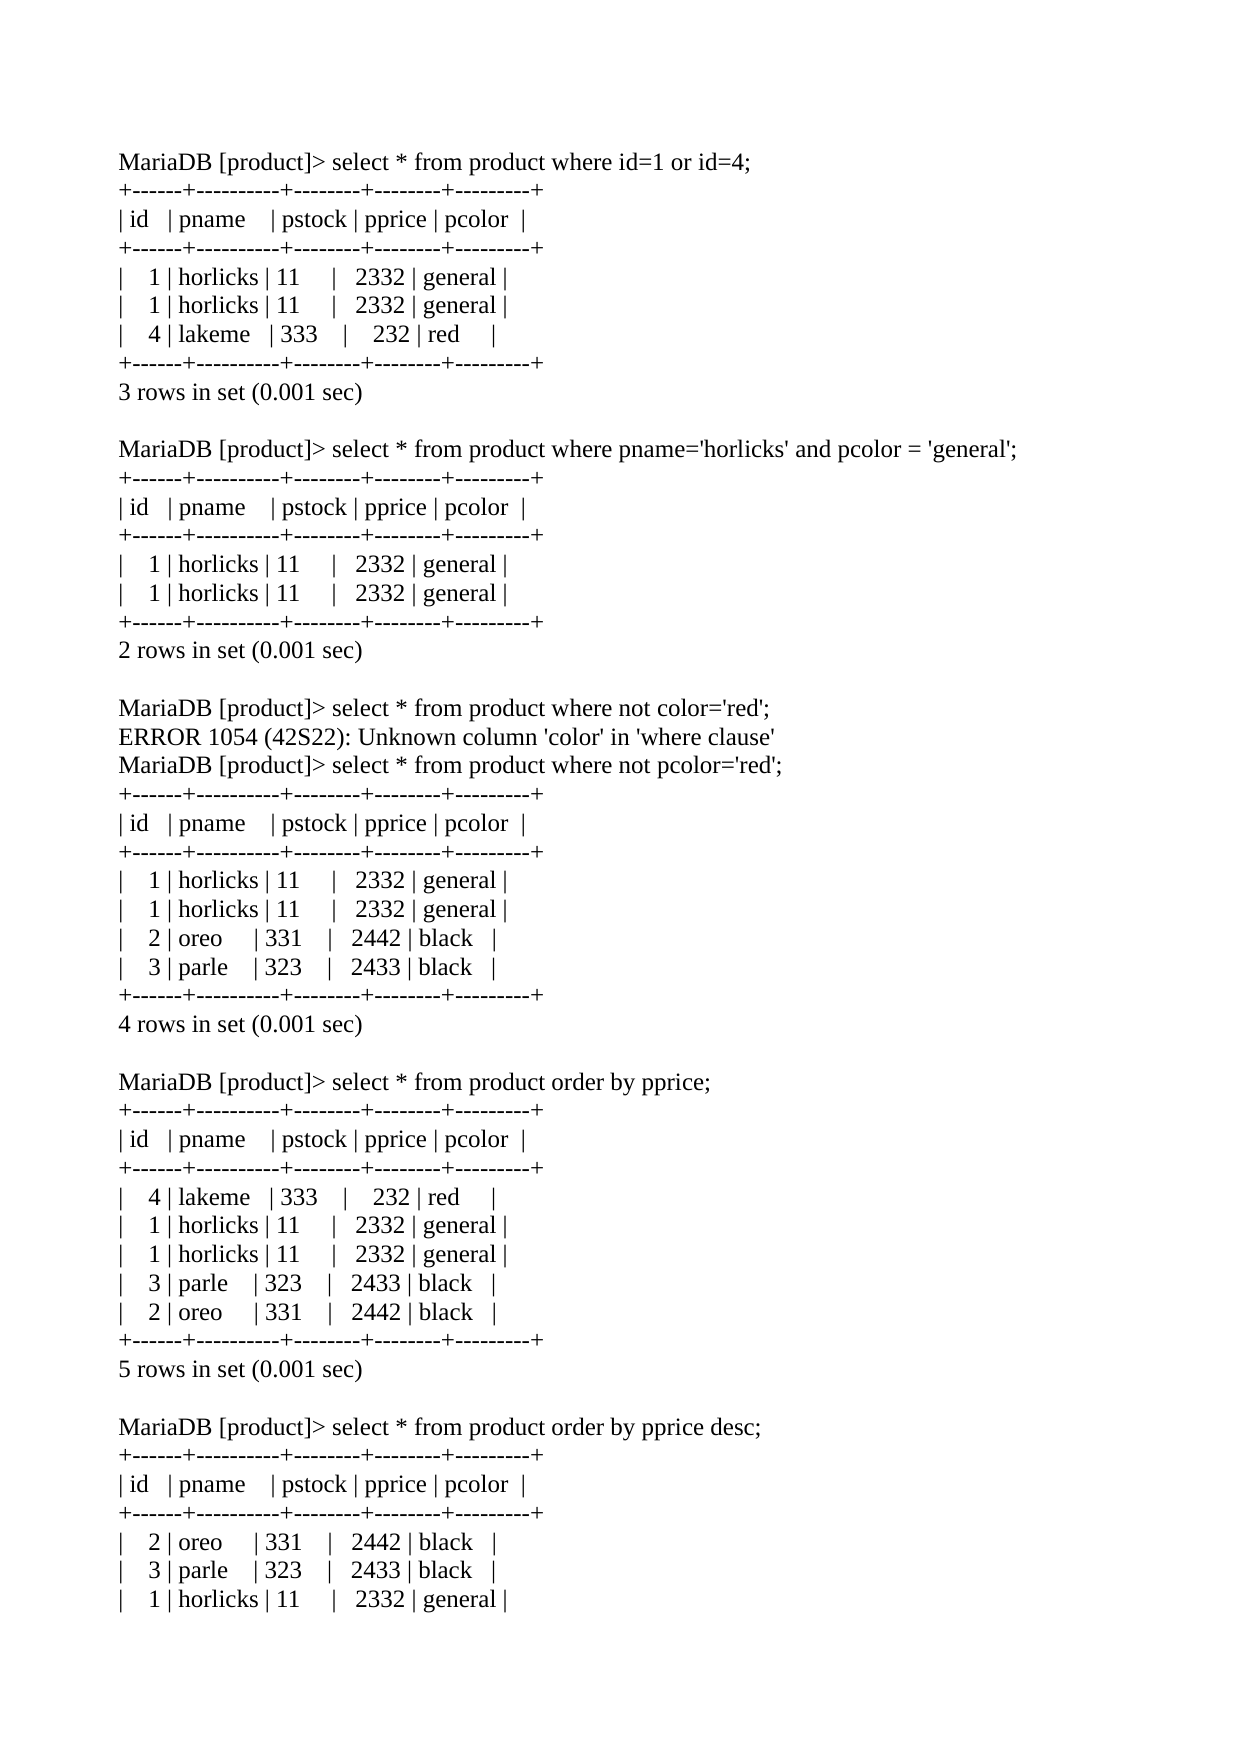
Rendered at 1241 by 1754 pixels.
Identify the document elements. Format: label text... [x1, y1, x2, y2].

text MariaDB [product]> select * from product where not color='red'; [118, 693, 1122, 722]
text +------+----------+--------+--------+---------+ [118, 981, 1122, 1009]
text | 3 | parle | 323 | 2433 | black | [118, 1556, 1122, 1584]
text +------+----------+--------+--------+---------+ [118, 1153, 1122, 1182]
text | id | pname | pstock | pprice | pcolor | [118, 1469, 1122, 1498]
text | 4 | lakeme | 333 | 232 | red | [118, 319, 1122, 348]
text | 1 | horlicks | 11 | 2332 | general | [118, 549, 1122, 578]
text | 1 | horlicks | 11 | 2332 | general | [118, 1584, 1122, 1613]
text | 1 | horlicks | 11 | 2332 | general | [118, 262, 1122, 291]
text ERROR 1054 (42S22): Unknown column 'color' in 'where clause' [118, 722, 1122, 751]
text | 2 | oreo | 331 | 2442 | black | [118, 1527, 1122, 1556]
text 4 rows in set (0.001 sec) [118, 1009, 1122, 1038]
text | 3 | parle | 323 | 2433 | black | [118, 952, 1122, 981]
text +------+----------+--------+--------+---------+ [118, 348, 1122, 377]
text +------+----------+--------+--------+---------+ [118, 463, 1122, 492]
text | 3 | parle | 323 | 2433 | black | [118, 1268, 1122, 1297]
text MariaDB [product]> select * from product where id=1 or id=4; [118, 147, 1122, 176]
text +------+----------+--------+--------+---------+ [118, 607, 1122, 636]
text | 1 | horlicks | 11 | 2332 | general | [118, 291, 1122, 319]
text +------+----------+--------+--------+---------+ [118, 521, 1122, 549]
text | 2 | oreo | 331 | 2442 | black | [118, 1297, 1122, 1326]
text | id | pname | pstock | pprice | pcolor | [118, 1124, 1122, 1153]
text MariaDB [product]> select * from product where not pcolor='red'; [118, 751, 1122, 779]
text +------+----------+--------+--------+---------+ [118, 233, 1122, 262]
text | 2 | oreo | 331 | 2442 | black | [118, 923, 1122, 952]
text +------+----------+--------+--------+---------+ [118, 1326, 1122, 1354]
text +------+----------+--------+--------+---------+ [118, 1498, 1122, 1527]
text +------+----------+--------+--------+---------+ [118, 176, 1122, 204]
text | id | pname | pstock | pprice | pcolor | [118, 808, 1122, 837]
text +------+----------+--------+--------+---------+ [118, 1441, 1122, 1469]
text | id | pname | pstock | pprice | pcolor | [118, 204, 1122, 233]
text MariaDB [product]> select * from product where pname='horlicks' and pcolor = 'general'; [118, 434, 1122, 463]
text +------+----------+--------+--------+---------+ [118, 779, 1122, 808]
text | 1 | horlicks | 11 | 2332 | general | [118, 578, 1122, 607]
text | 1 | horlicks | 11 | 2332 | general | [118, 866, 1122, 894]
text MariaDB [product]> select * from product order by pprice desc; [118, 1412, 1122, 1441]
text | 4 | lakeme | 333 | 232 | red | [118, 1182, 1122, 1211]
text 2 rows in set (0.001 sec) [118, 636, 1122, 664]
text 5 rows in set (0.001 sec) [118, 1354, 1122, 1383]
text | 1 | horlicks | 11 | 2332 | general | [118, 1211, 1122, 1239]
text | 1 | horlicks | 11 | 2332 | general | [118, 1239, 1122, 1268]
text MariaDB [product]> select * from product order by pprice; [118, 1067, 1122, 1096]
text +------+----------+--------+--------+---------+ [118, 1096, 1122, 1124]
text 3 rows in set (0.001 sec) [118, 377, 1122, 406]
text | 1 | horlicks | 11 | 2332 | general | [118, 894, 1122, 923]
text | id | pname | pstock | pprice | pcolor | [118, 492, 1122, 521]
text +------+----------+--------+--------+---------+ [118, 837, 1122, 866]
